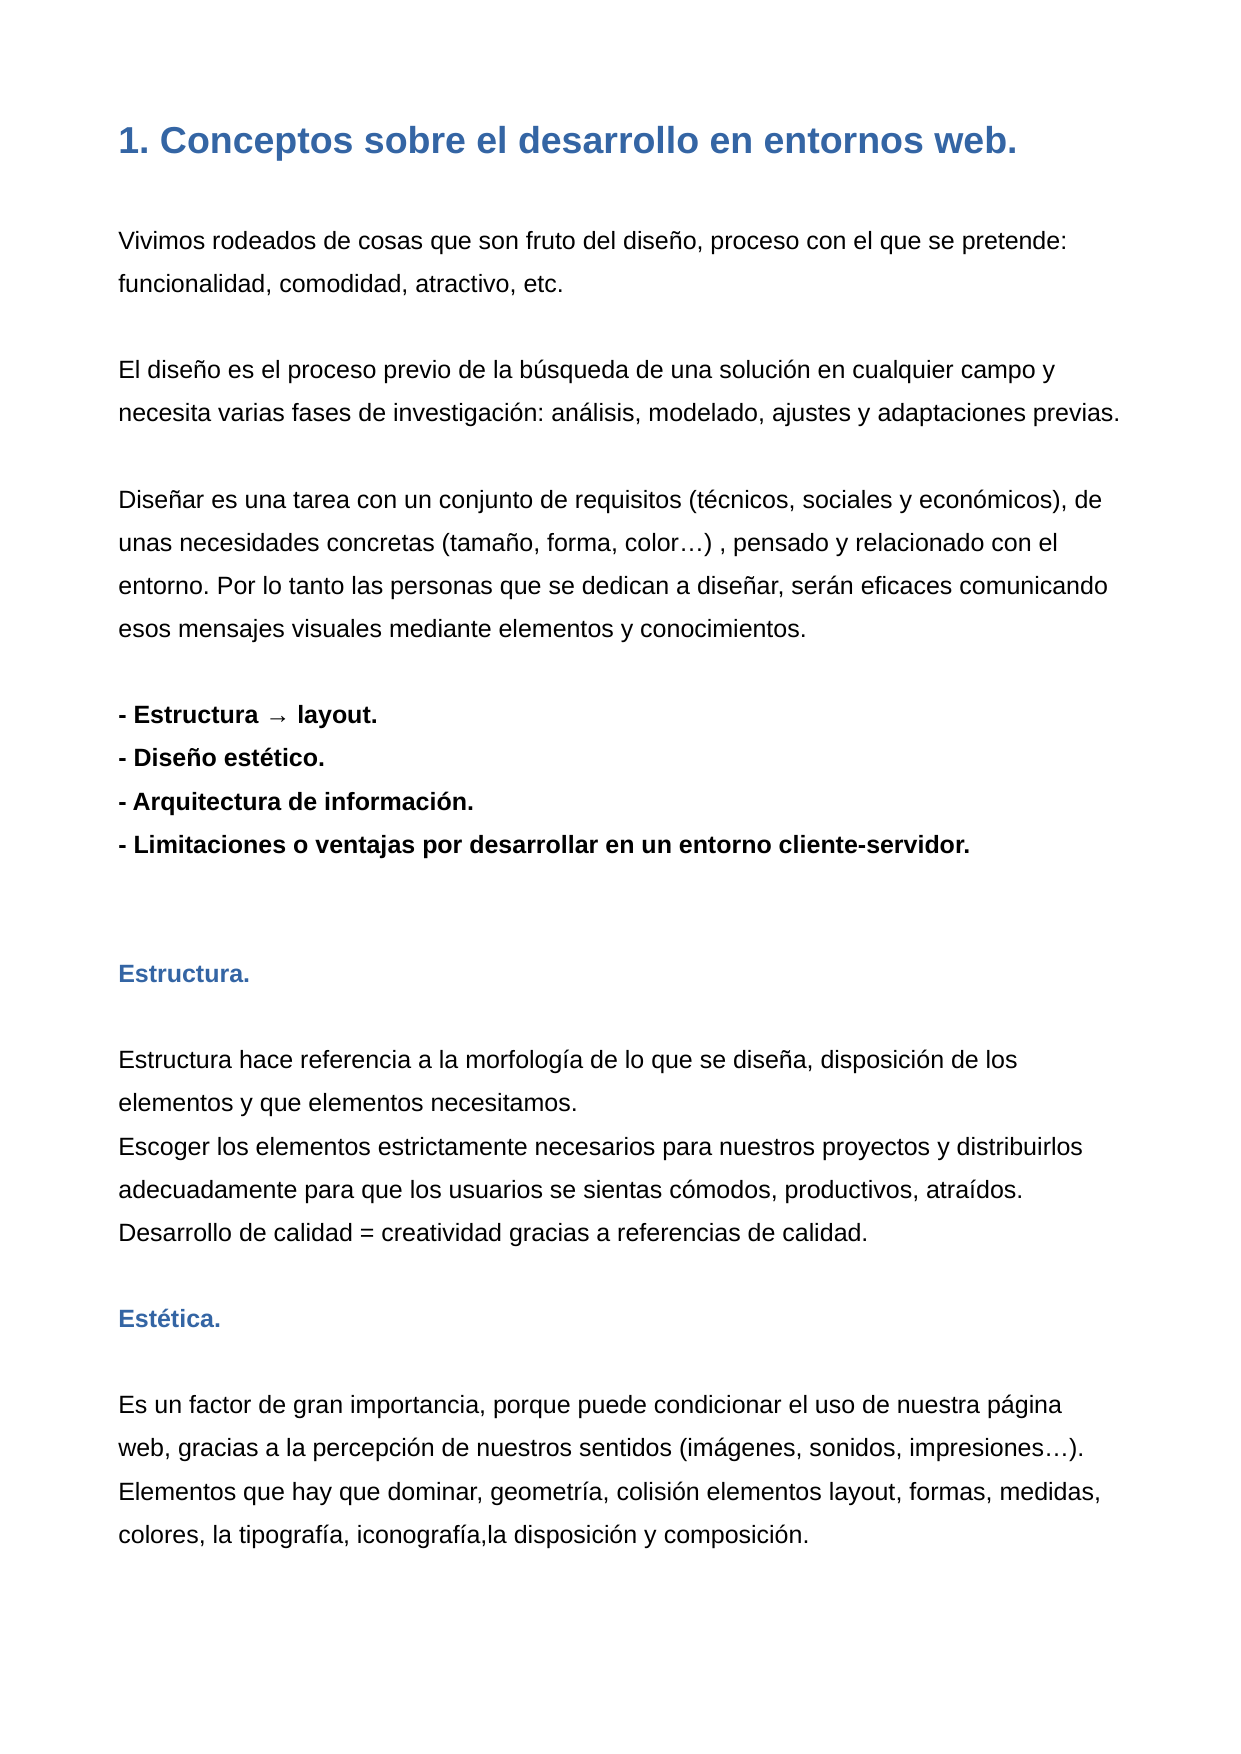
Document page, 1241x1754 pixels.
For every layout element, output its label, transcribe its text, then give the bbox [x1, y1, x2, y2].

text - Limitaciones o ventajas por desarrollar en un entorno cliente-servidor. [118, 830, 1122, 858]
text Estructura. [118, 959, 1122, 988]
text - Estructura → layout. [118, 700, 1122, 729]
text Diseñar es una tarea con un conjunto de requisitos (técnicos, sociales y económicos), de unas necesidades concretas (tamaño, forma, color…) , pensado y relacionado con el entorno. Por lo tanto las personas que se dedican a diseñar, serán eficaces comunicando esos mensajes visuales mediante elementos y conocimientos. [118, 485, 1122, 643]
text Escoger los elementos estrictamente necesarios para nuestros proyectos y distribuirlos adecuadamente para que los usuarios se sientas cómodos, productivos, atraídos. [118, 1132, 1122, 1203]
text - Arquitectura de información. [118, 787, 1122, 815]
text Elementos que hay que dominar, geometría, colisión elementos layout, formas, medidas, colores, la tipografía, iconografía,la disposición y composición. [118, 1477, 1122, 1548]
text Estética. [118, 1304, 1122, 1333]
text Vivimos rodeados de cosas que son fruto del diseño, proceso con el que se pretende: funcionalidad, comodidad, atractivo, etc. [118, 226, 1122, 298]
text - Diseño estético. [118, 743, 1122, 772]
text 1. Conceptos sobre el desarrollo en entornos web. [118, 118, 1122, 161]
text Es un factor de gran importancia, porque puede condicionar el uso de nuestra página web, gracias a la percepción de nuestros sentidos (imágenes, sonidos, impresiones…). [118, 1390, 1122, 1462]
text El diseño es el proceso previo de la búsqueda de una solución en cualquier campo y necesita varias fases de investigación: análisis, modelado, ajustes y adaptaciones previas. [118, 355, 1122, 427]
text Desarrollo de calidad = creatividad gracias a referencias de calidad. [118, 1218, 1122, 1247]
text Estructura hace referencia a la morfología de lo que se diseña, disposición de los elementos y que elementos necesitamos. [118, 1045, 1122, 1117]
